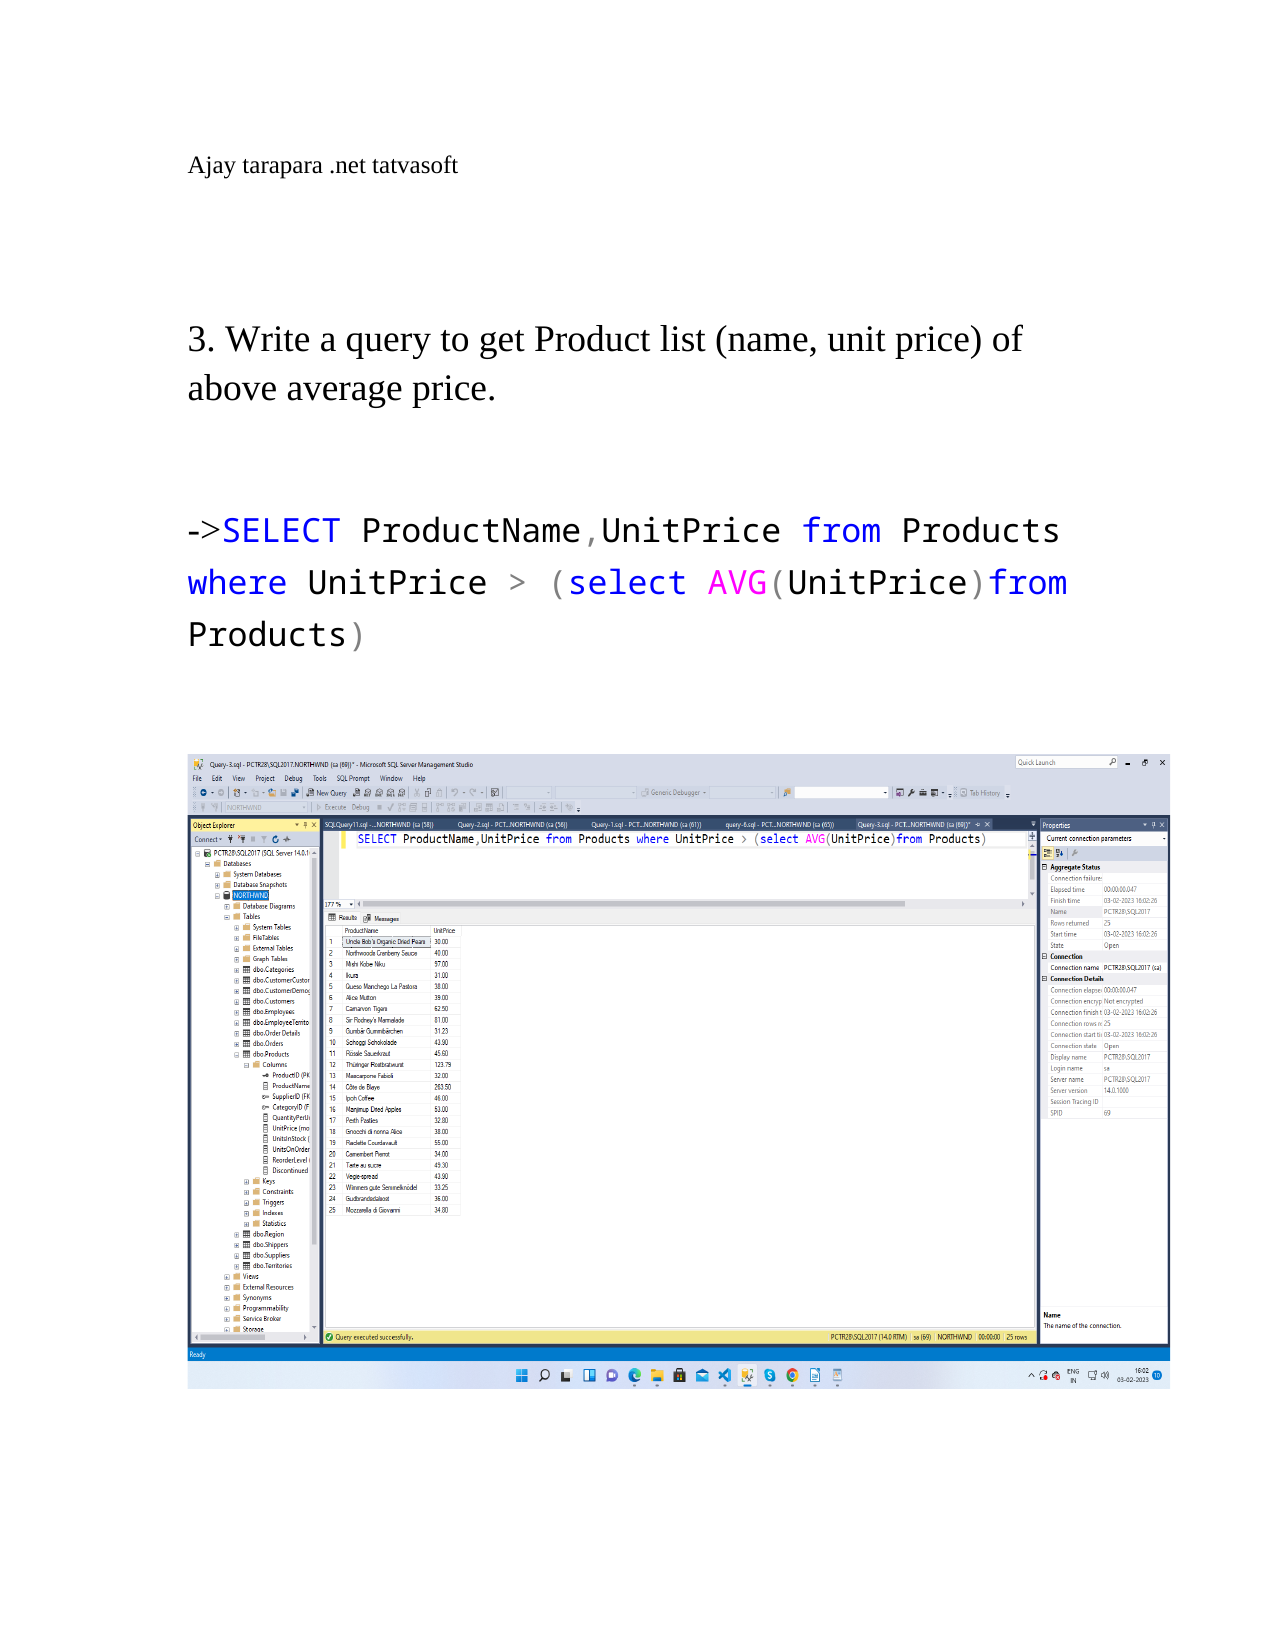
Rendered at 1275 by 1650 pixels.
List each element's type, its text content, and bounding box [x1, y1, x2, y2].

text 3. Write a query to get Product list (name, unit price) of above average price. [187, 316, 1087, 409]
text ->SELECT ProductName,UnitPrice from Products where UnitPrice > (select AVG(UnitPrice)from Products) [187, 506, 1087, 656]
